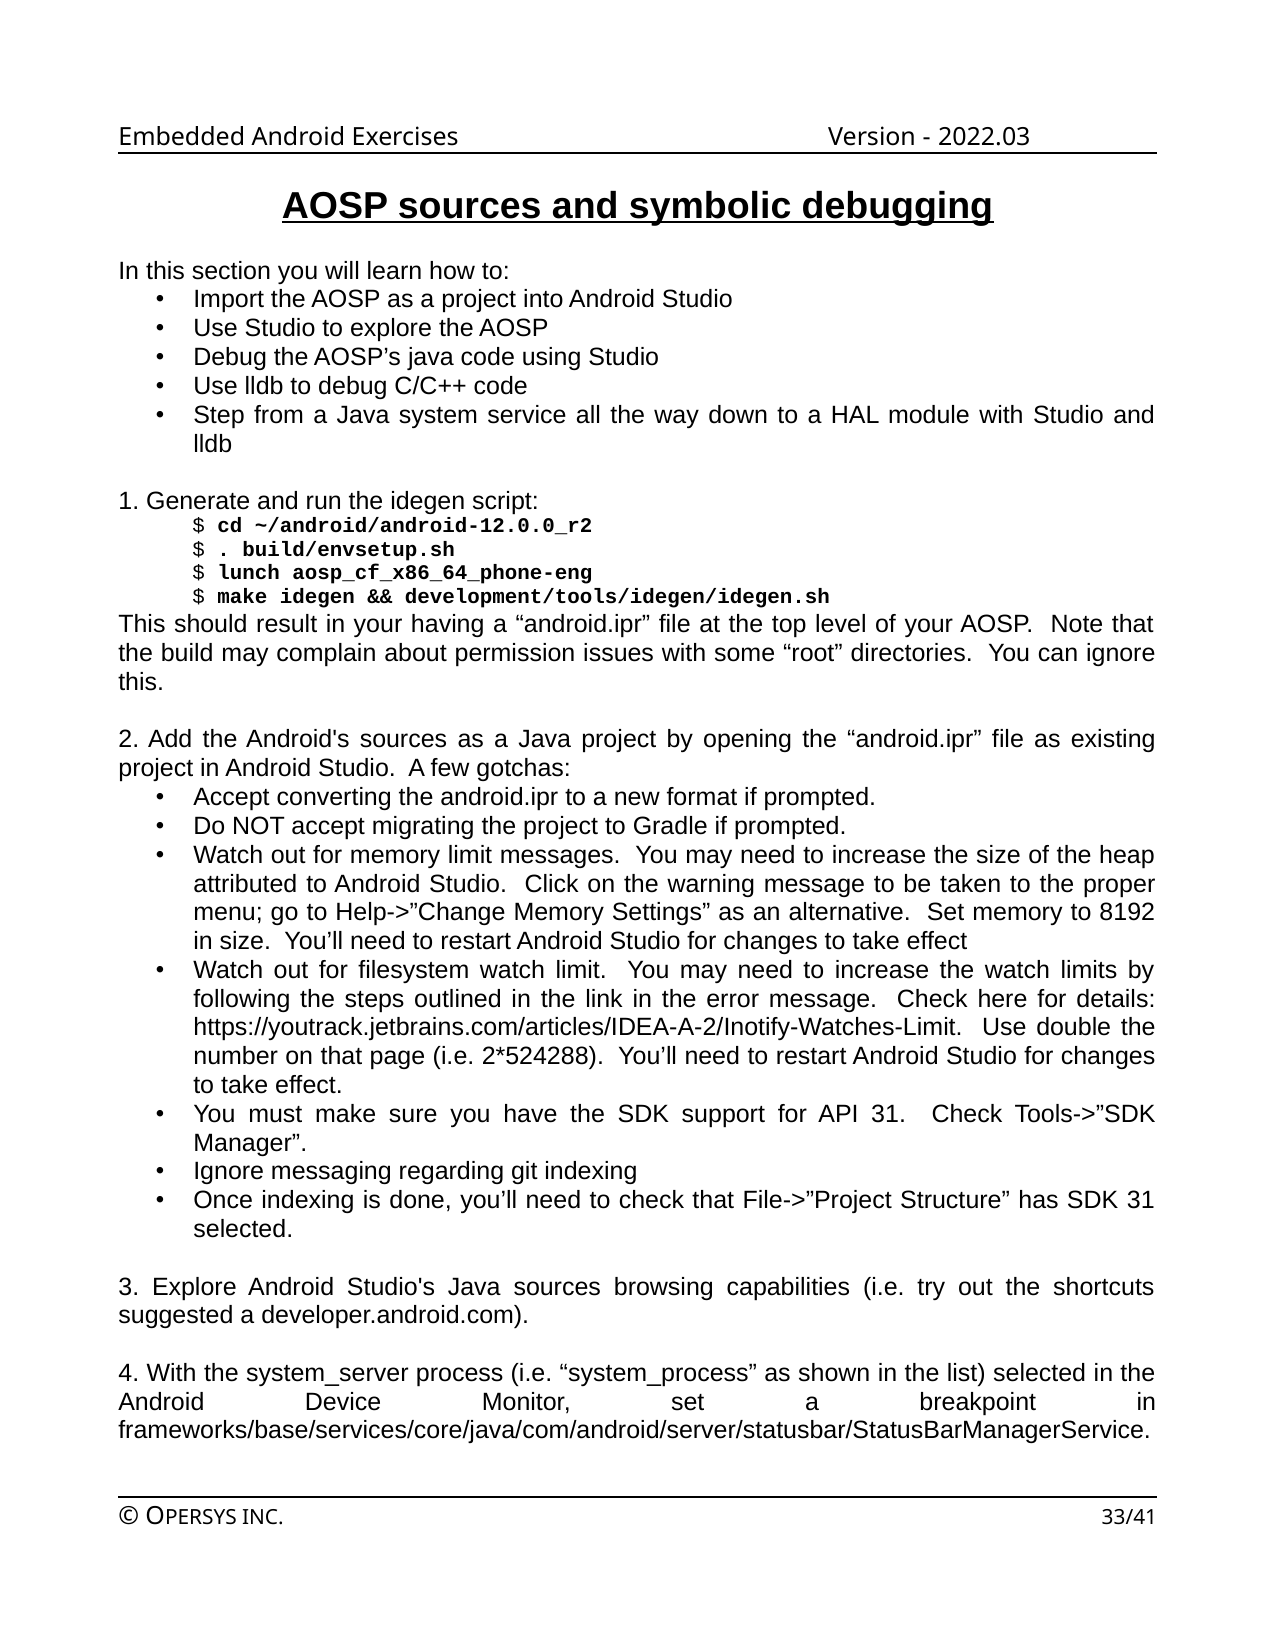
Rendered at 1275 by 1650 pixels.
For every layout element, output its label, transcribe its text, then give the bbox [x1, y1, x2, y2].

list Do NOT accept migrating the project to Gradle if prompted. [156, 811, 1157, 840]
text AOSP sources and symbolic debugging [118, 184, 1157, 227]
list Import the AOSP as a project into Android Studio [156, 284, 1157, 313]
list Ignore messaging regarding git indexing [156, 1156, 1157, 1185]
text 4. With the system_server process (i.e. “system_process” as shown in the list) selected in the Android Device Monitor, set a breakpoint in frameworks/base/services/core/java/com/android/server/statusbar/StatusBarManagerService. [118, 1358, 1157, 1444]
list Once indexing is done, you’ll need to check that File->”Project Structure” has SDK 31 selected. [156, 1185, 1157, 1243]
text $ make idegen && development/tools/idegen/idegen.sh [192, 586, 1157, 609]
text $ . build/envsetup.sh [192, 538, 1157, 562]
text 1. Generate and run the idegen script: [118, 486, 1157, 515]
text 3. Explore Android Studio's Java sources browsing capabilities (i.e. try out the shortcuts suggested a developer.android.com). [118, 1271, 1157, 1329]
list Watch out for filesystem watch limit. You may need to increase the watch limits by following the steps outlined in the link in the error message. Check here for details: https://youtrack.jetbrains.com/articles/IDEA-A-2/Inotify-Watches-Limit. Use double the number on that page (i.e. 2*524288). You’ll need to restart Android Studio for changes to take effect. [156, 955, 1157, 1099]
list You must make sure you have the SDK support for API 31. Check Tools->”SDK Manager”. [156, 1099, 1157, 1156]
list Use lldb to debug C/C++ code [156, 371, 1157, 400]
text 2. Add the Android's sources as a Java project by opening the “android.ipr” file as existing project in Android Studio. A few gotchas: [118, 724, 1157, 782]
text In this section you will learn how to: [118, 256, 1157, 284]
list Debug the AOSP’s java code using Studio [156, 342, 1157, 371]
text $ lunch aosp_cf_x86_64_phone-eng [192, 562, 1157, 586]
list Watch out for memory limit messages. You may need to increase the size of the heap attributed to Android Studio. Click on the warning message to be taken to the proper menu; go to Help->”Change Memory Settings” as an alternative. Set memory to 8192 in size. You’ll need to restart Android Studio for changes to take effect [156, 840, 1157, 955]
text This should result in your having a “android.ipr” file at the top level of your AOSP. Note that the build may complain about permission issues with some “root” directories. You can ignore this. [118, 609, 1157, 696]
list Accept converting the android.ipr to a new format if prompted. [156, 782, 1157, 811]
text $ cd ~/android/android-12.0.0_r2 [192, 515, 1157, 538]
list Step from a Java system service all the way down to a HAL module with Studio and lldb [156, 400, 1157, 457]
list Use Studio to explore the AOSP [156, 313, 1157, 342]
